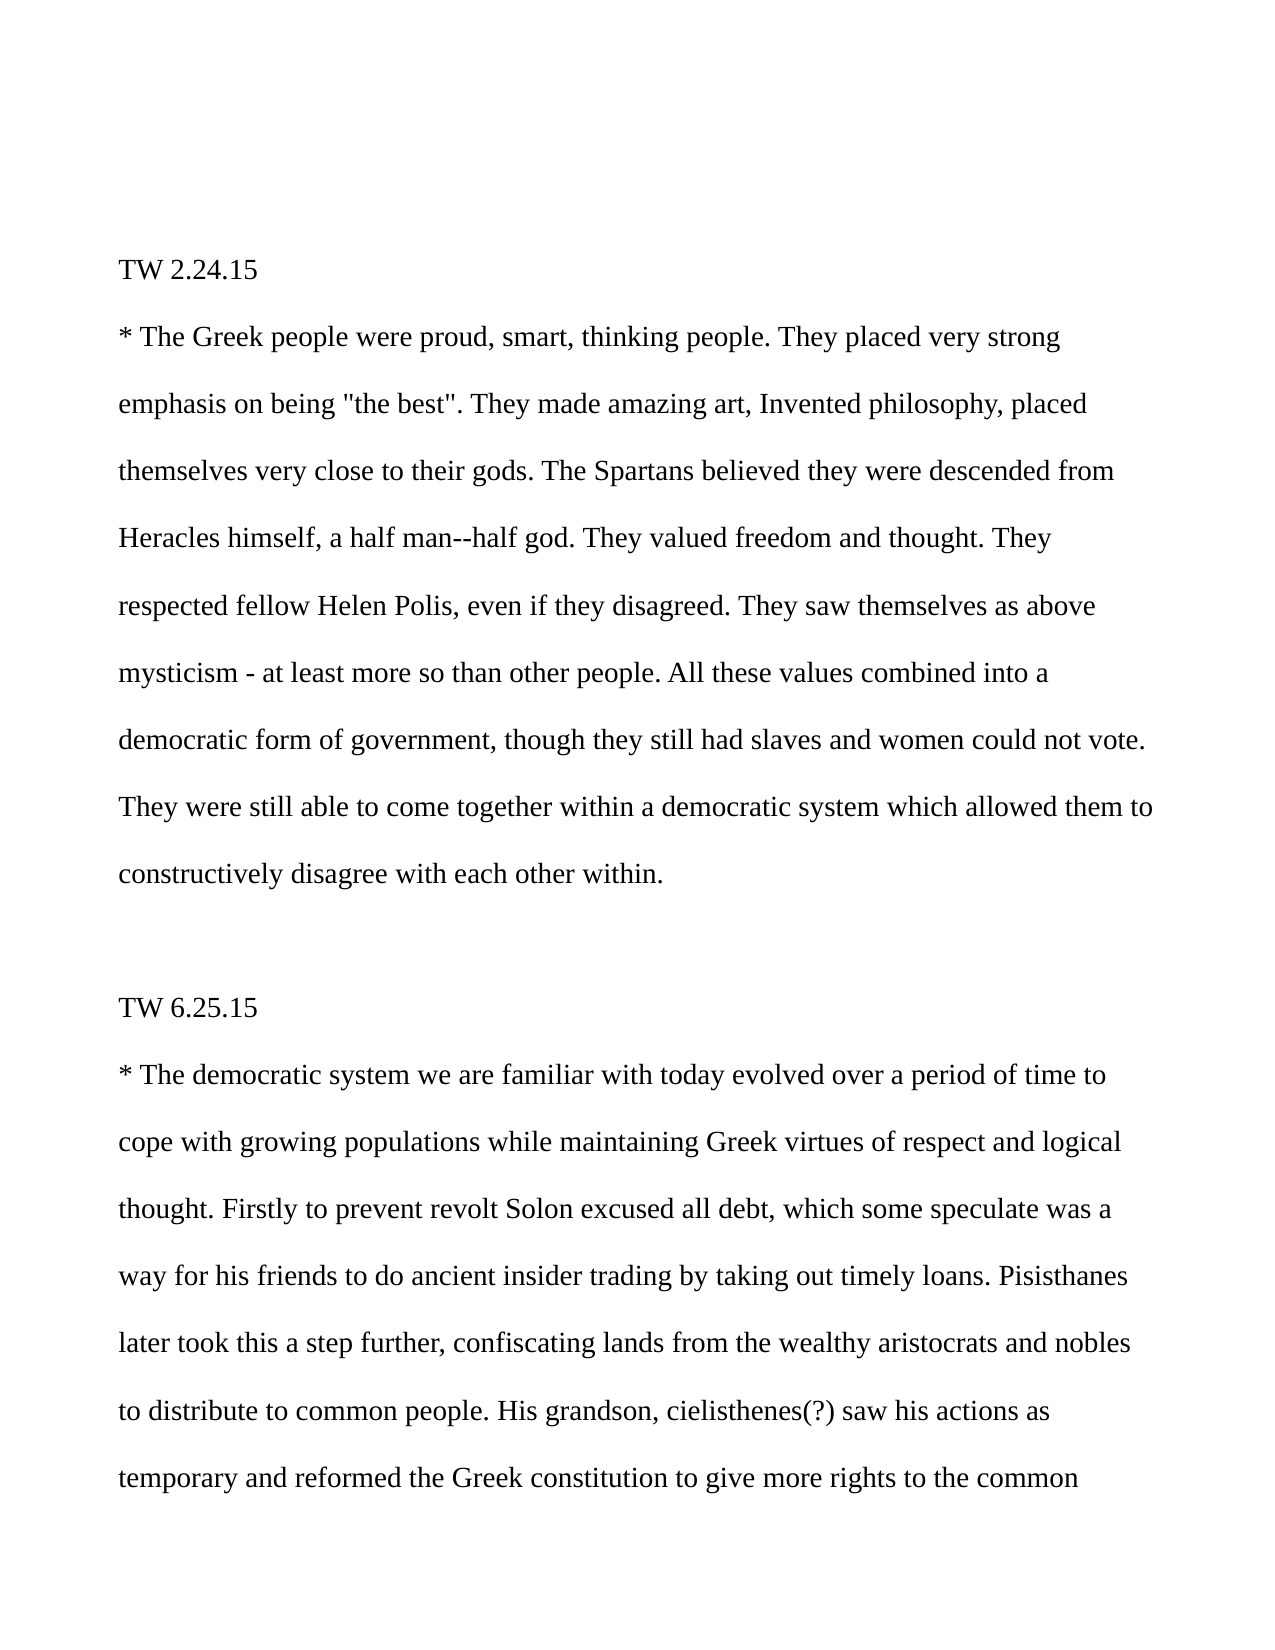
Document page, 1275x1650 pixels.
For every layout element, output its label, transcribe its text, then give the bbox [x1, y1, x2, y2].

text TW 2.24.15 [118, 252, 1157, 286]
text * The Greek people were proud, smart, thinking people. They placed very strong emphasis on being "the best". They made amazing art, Invented philosophy, placed themselves very close to their gods. The Spartans believed they were descended from Heracles himself, a half man--half god. They valued freedom and thought. They respected fellow Helen Polis, even if they disagreed. They saw themselves as above mysticism - at least more so than other people. All these values combined into a democratic form of government, though they still had slaves and women could not vote. They were still able to come together within a democratic system which allowed them to constructively disagree with each other within. [118, 319, 1157, 889]
text TW 6.25.15 [118, 990, 1157, 1024]
text * The democratic system we are familiar with today evolved over a period of time to cope with growing populations while maintaining Greek virtues of respect and logical thought. Firstly to prevent revolt Solon excused all debt, which some speculate was a way for his friends to do ancient insider trading by taking out timely loans. Pisisthanes later took this a step further, confiscating lands from the wealthy aristocrats and nobles to distribute to common people. His grandson, cielisthenes(?) saw his actions as temporary and reformed the Greek constitution to give more rights to the common [118, 1057, 1157, 1493]
